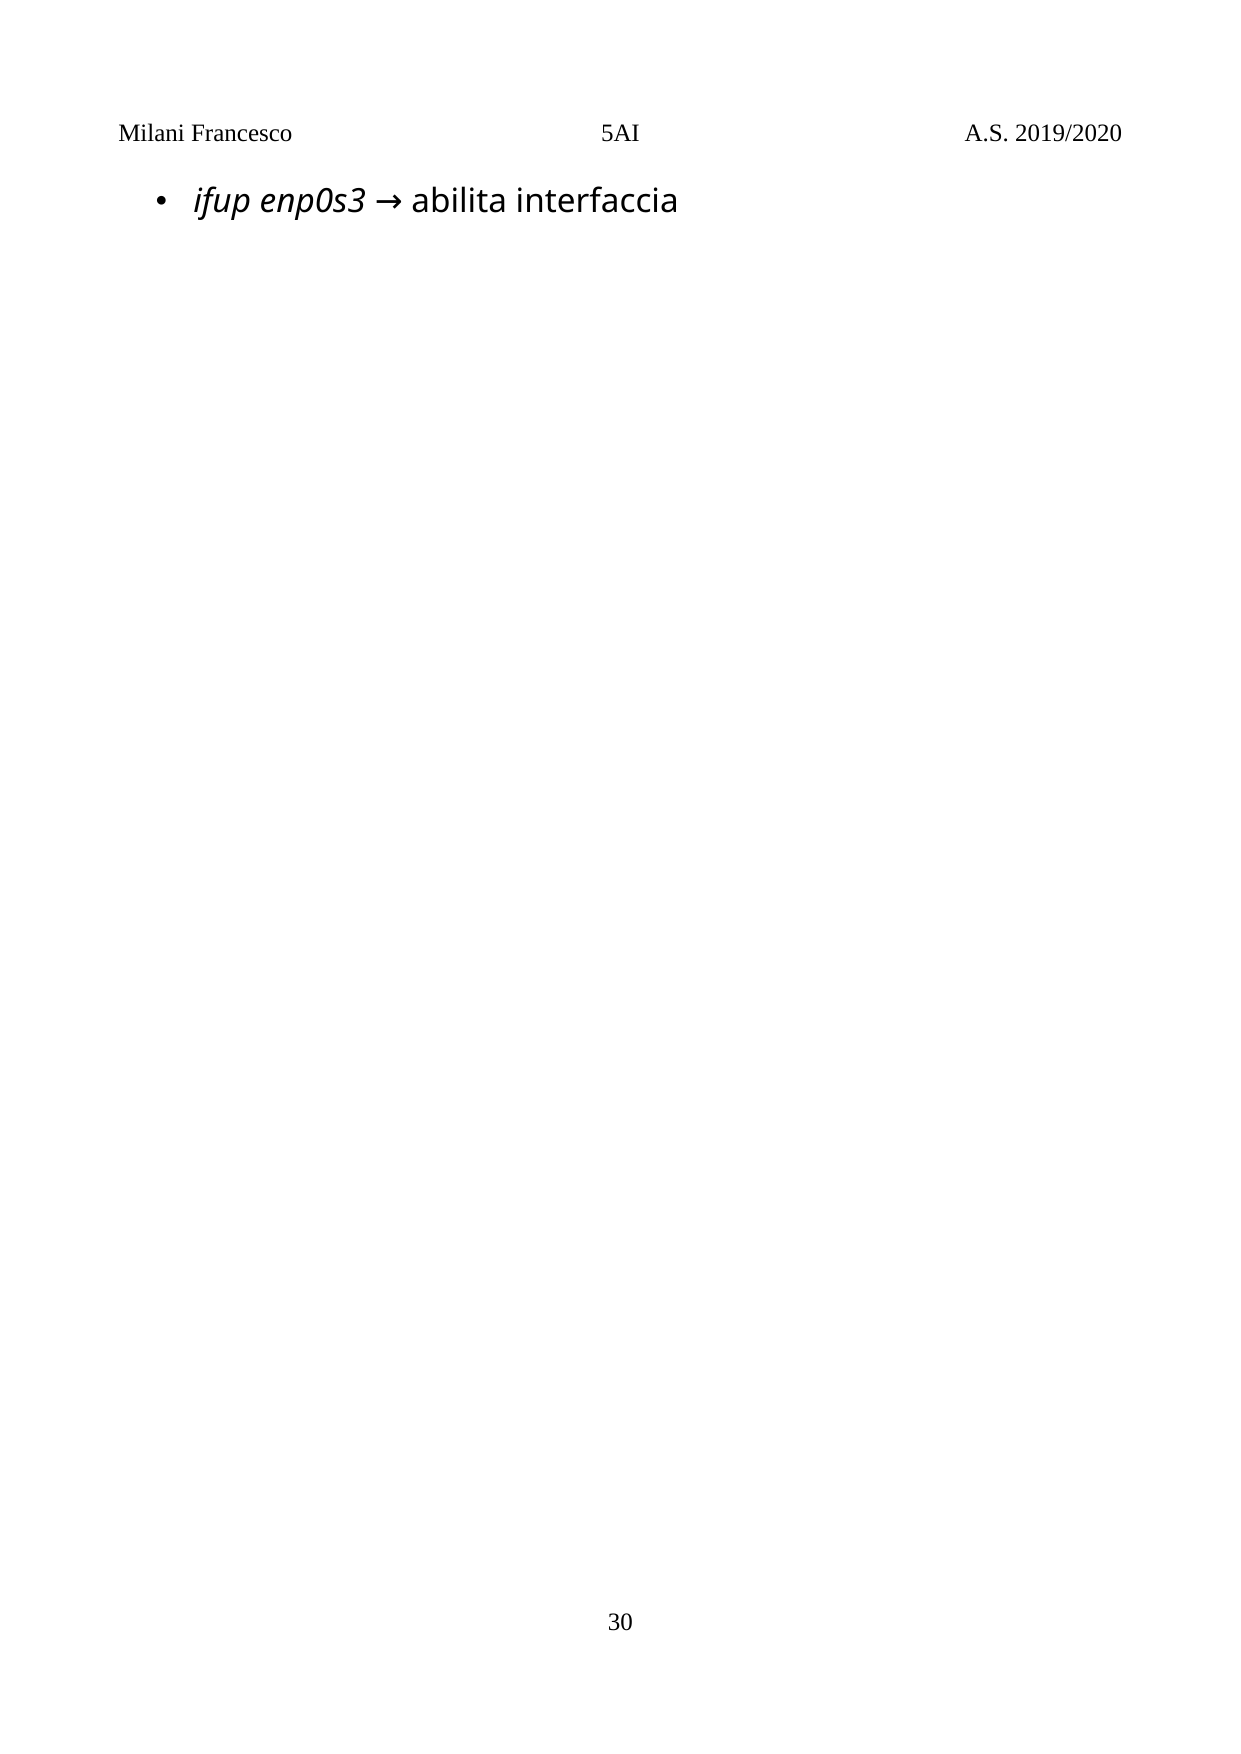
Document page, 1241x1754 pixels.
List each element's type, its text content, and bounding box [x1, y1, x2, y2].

list ifup enp0s3 → abilita interfaccia [156, 176, 1122, 222]
